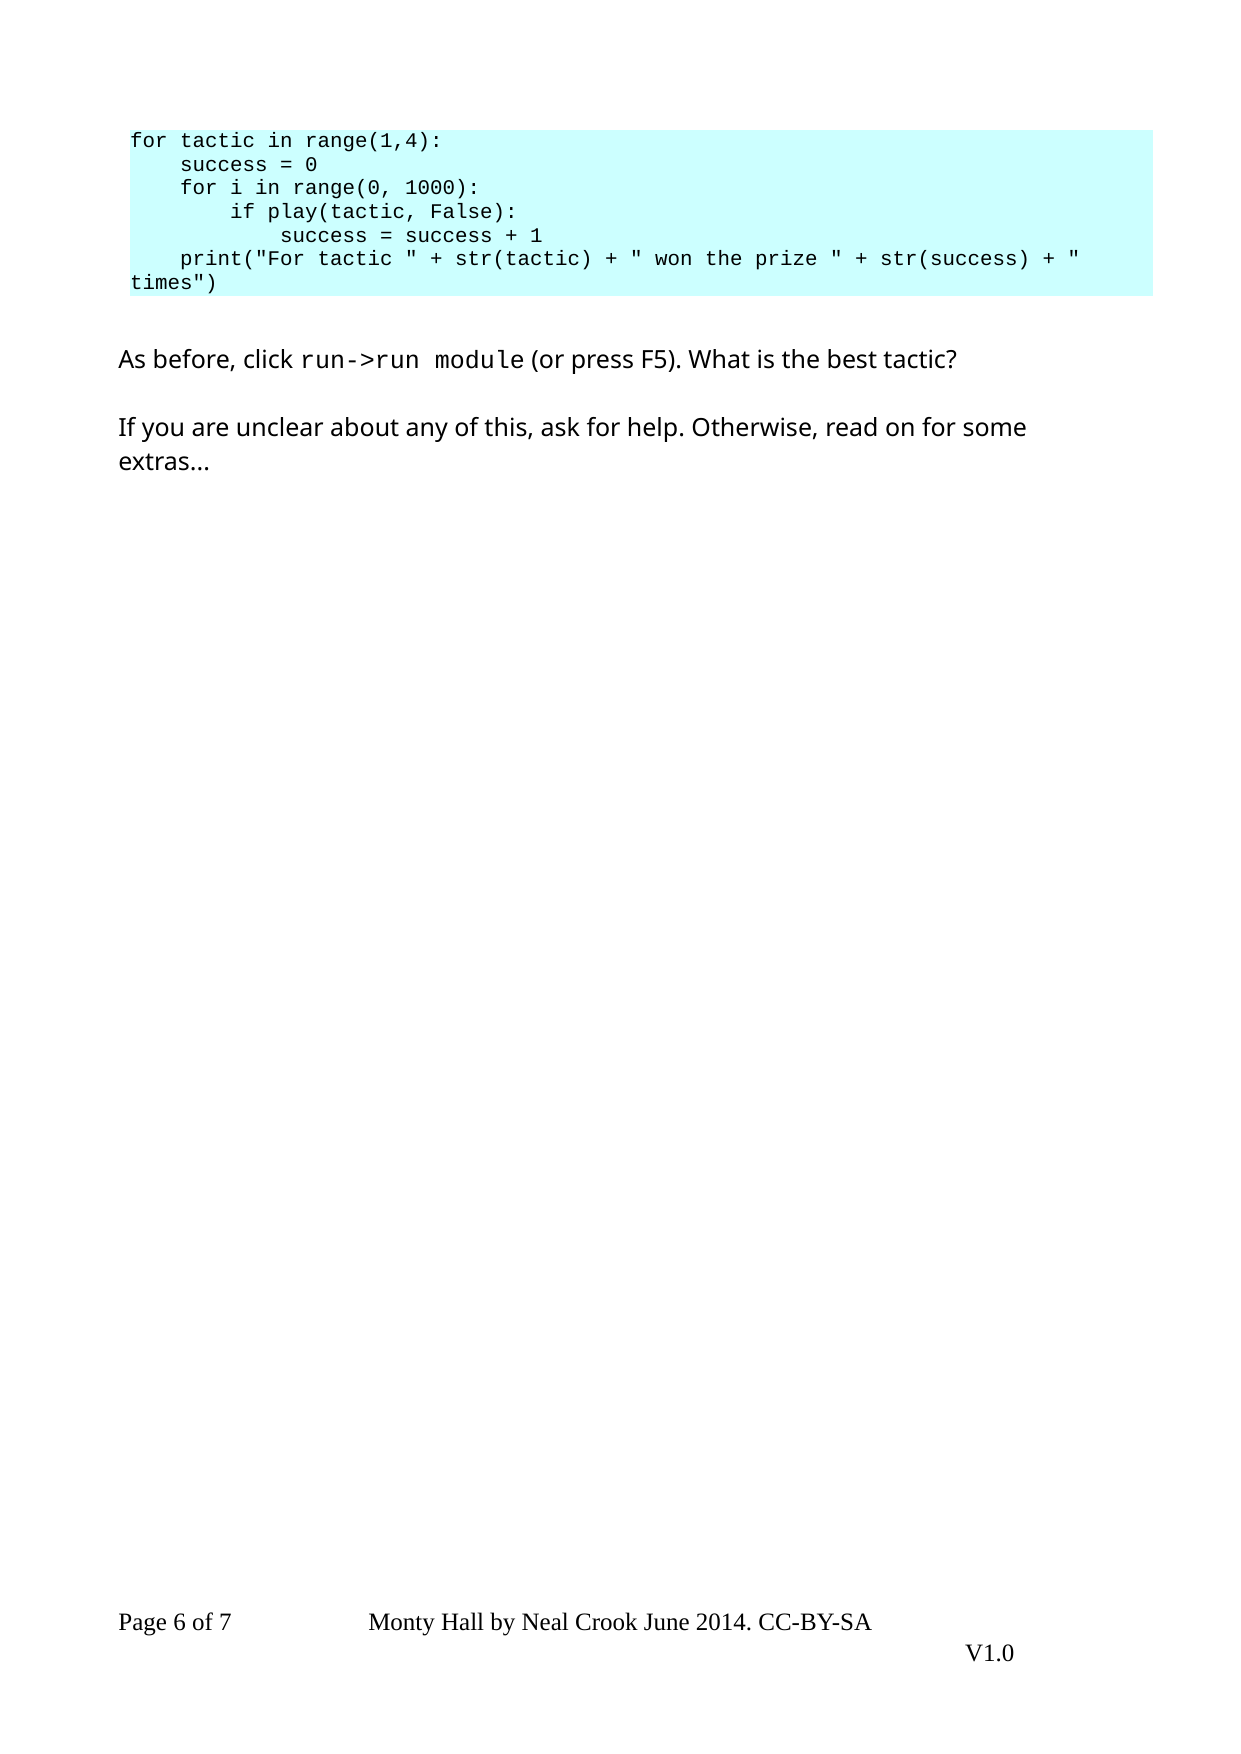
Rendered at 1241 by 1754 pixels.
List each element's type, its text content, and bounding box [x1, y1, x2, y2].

text print("For tactic " + str(tactic) + " won the prize " + str(success) + " times") [130, 248, 1153, 296]
text for i in range(0, 1000): [130, 177, 1153, 201]
text If you are unclear about any of this, ask for help. Otherwise, read on for some extras... [118, 410, 1122, 478]
text success = 0 [130, 154, 1153, 177]
text for tactic in range(1,4): [130, 130, 1153, 154]
text As before, click run->run module (or press F5). What is the best tactic? [118, 341, 1122, 376]
text if play(tactic, False): [130, 201, 1153, 224]
text success = success + 1 [130, 224, 1153, 248]
